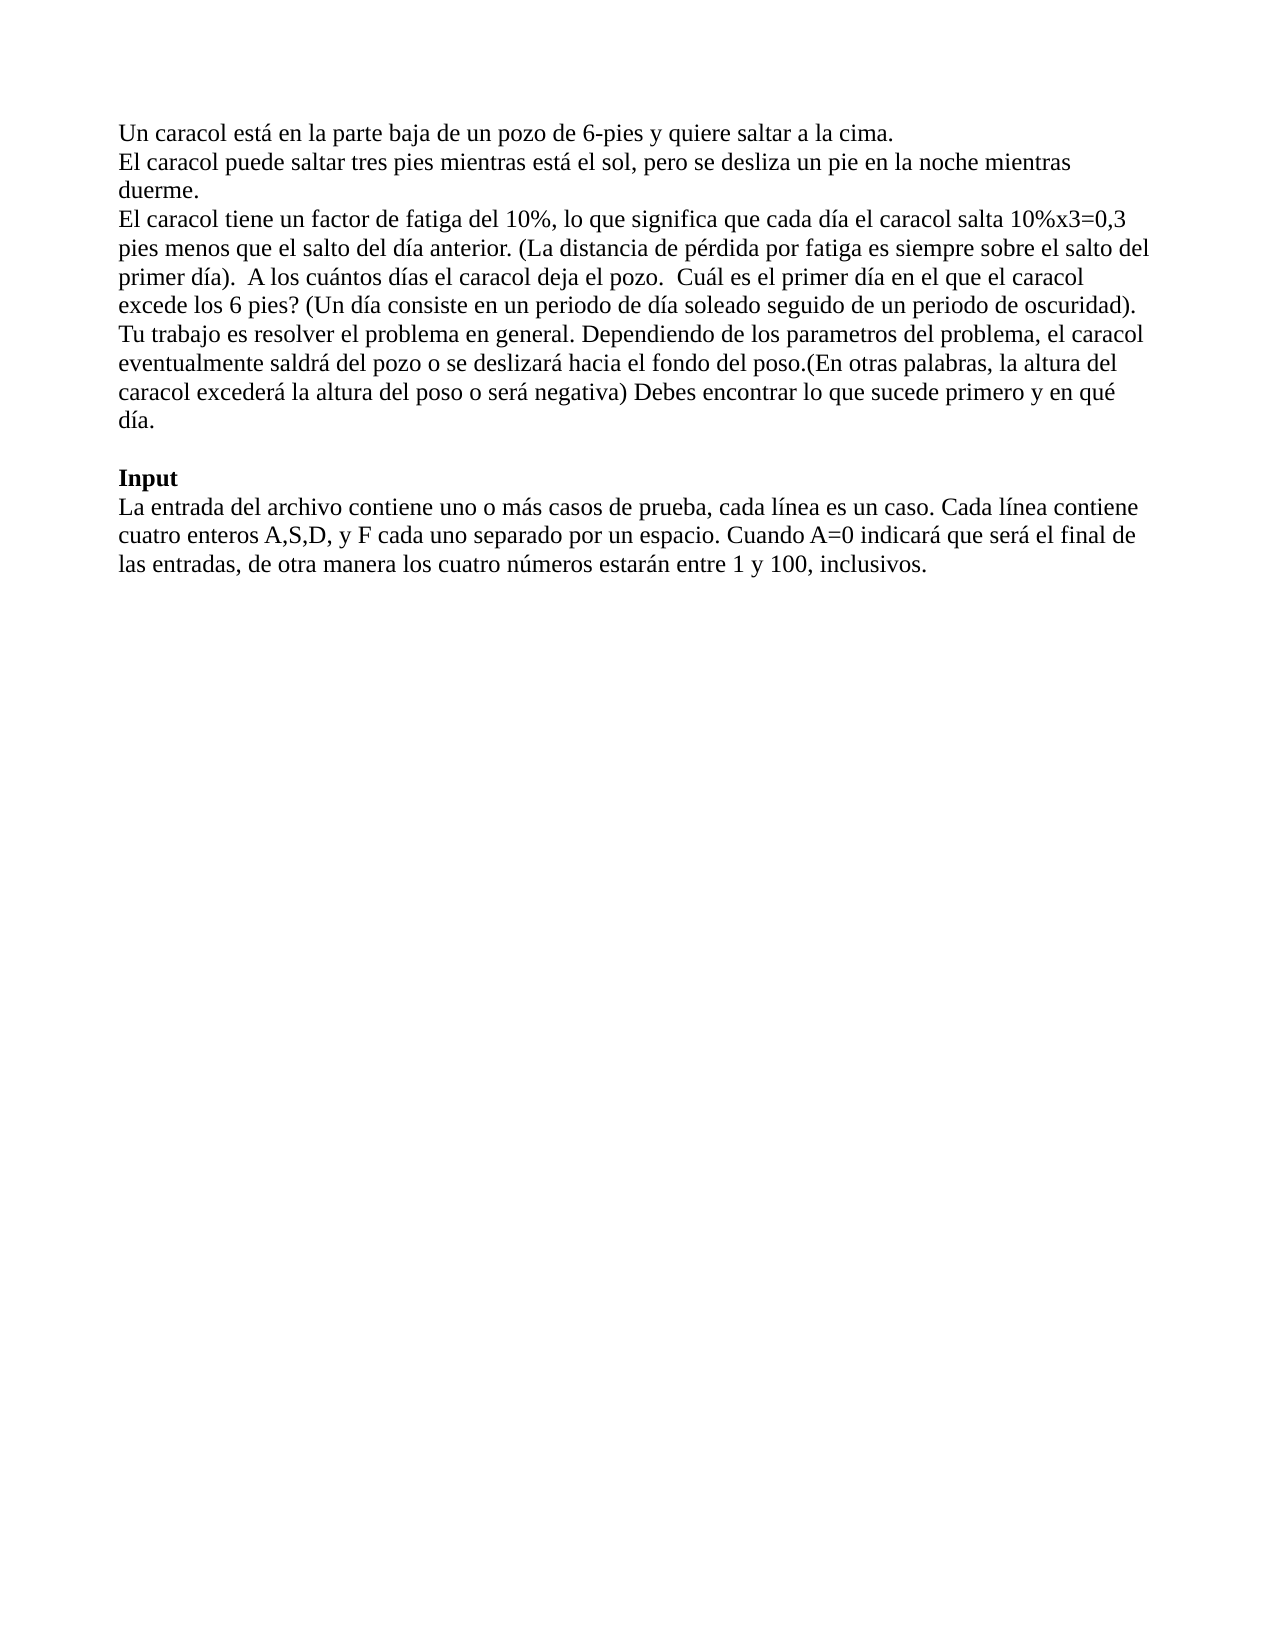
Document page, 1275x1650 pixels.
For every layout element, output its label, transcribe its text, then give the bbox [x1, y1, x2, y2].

text El caracol tiene un factor de fatiga del 10%, lo que significa que cada día el caracol salta 10%x3=0,3 pies menos que el salto del día anterior. (La distancia de pérdida por fatiga es siempre sobre el salto del primer día). A los cuántos días el caracol deja el pozo. Cuál es el primer día en el que el caracol excede los 6 pies? (Un día consiste en un periodo de día soleado seguido de un periodo de oscuridad). [118, 204, 1157, 319]
text Un caracol está en la parte baja de un pozo de 6-pies y quiere saltar a la cima. [118, 118, 1157, 147]
text Tu trabajo es resolver el problema en general. Dependiendo de los parametros del problema, el caracol eventualmente saldrá del pozo o se deslizará hacia el fondo del poso.(En otras palabras, la altura del caracol excederá la altura del poso o será negativa) Debes encontrar lo que sucede primero y en qué día. [118, 319, 1157, 434]
text La entrada del archivo contiene uno o más casos de prueba, cada línea es un caso. Cada línea contiene cuatro enteros A,S,D, y F cada uno separado por un espacio. Cuando A=0 indicará que será el final de las entradas, de otra manera los cuatro números estarán entre 1 y 100, inclusivos. [118, 492, 1157, 578]
text Input [118, 463, 1157, 492]
text El caracol puede saltar tres pies mientras está el sol, pero se desliza un pie en la noche mientras duerme. [118, 147, 1157, 204]
